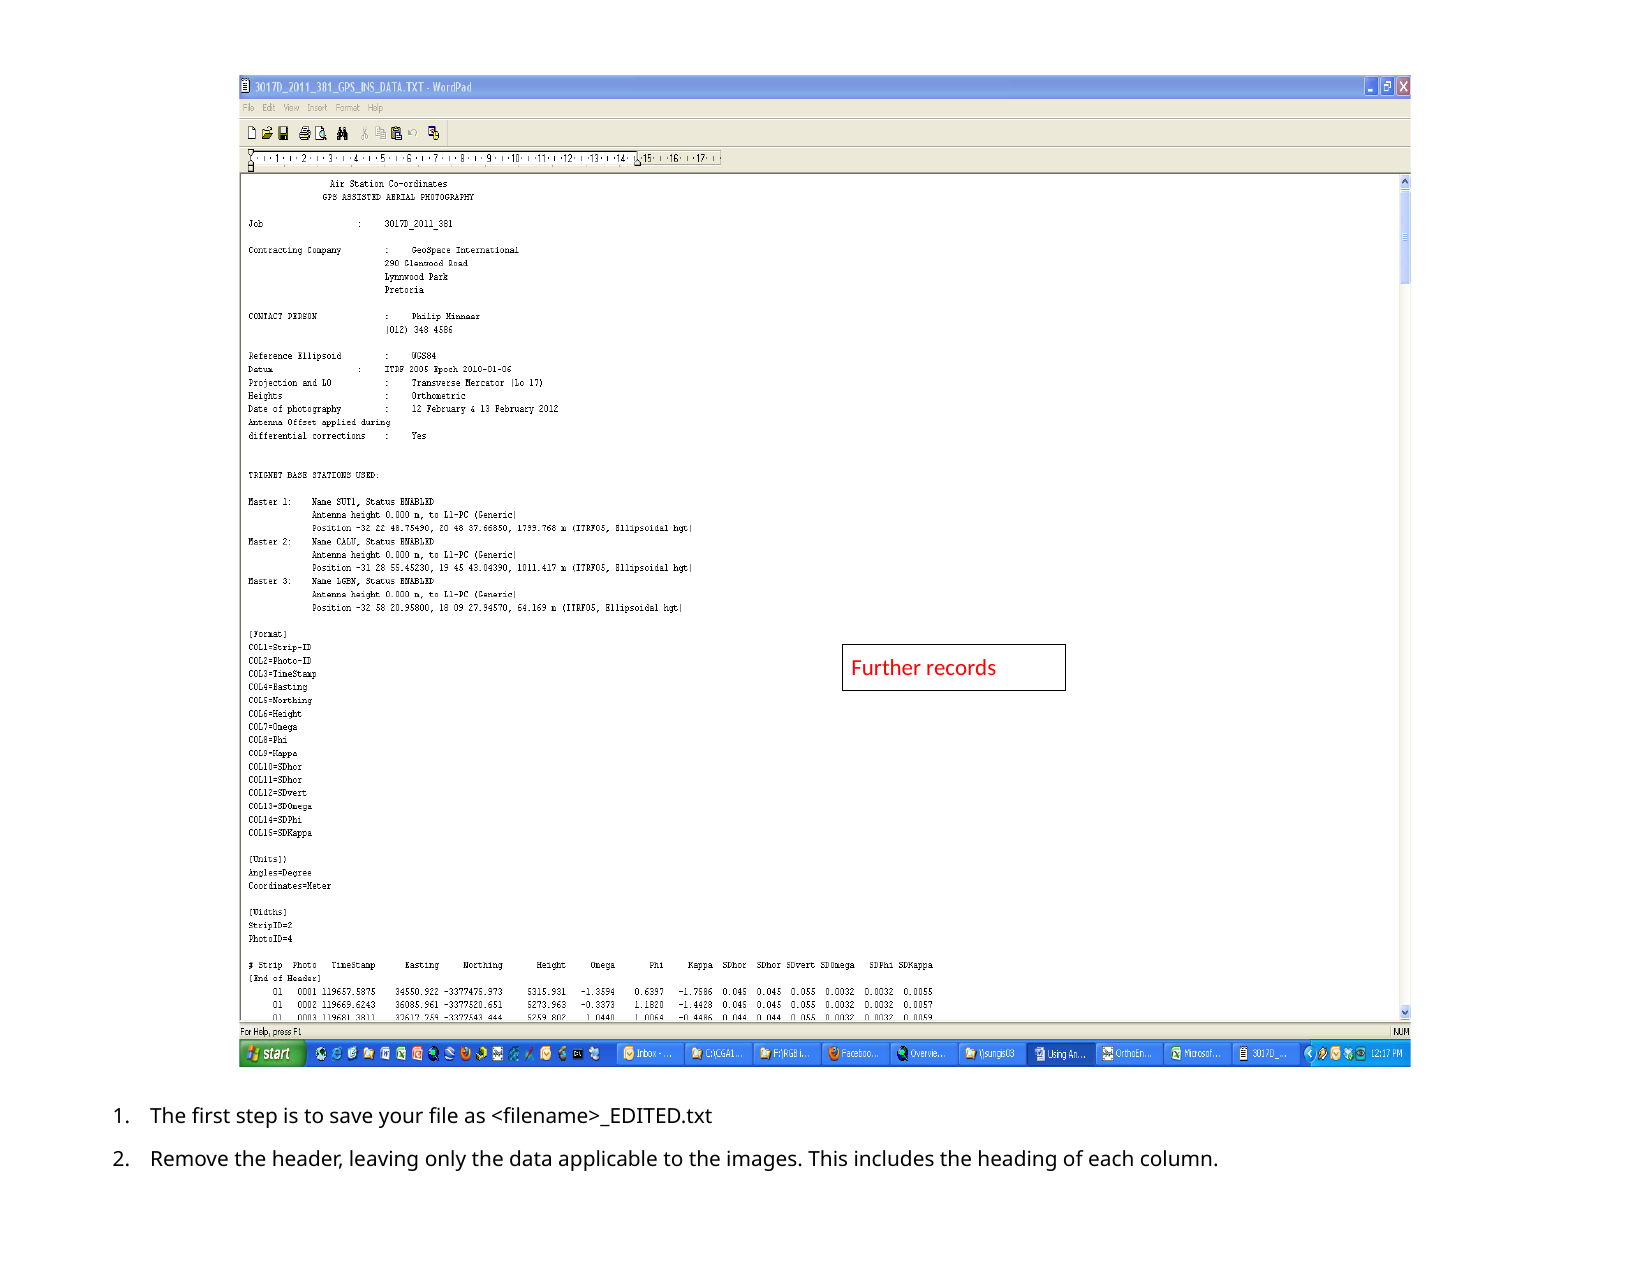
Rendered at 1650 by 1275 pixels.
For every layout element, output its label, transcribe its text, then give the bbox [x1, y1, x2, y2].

list Remove the header, leaving only the data applicable to the images. This includes the heading of each column. [112, 1144, 1575, 1172]
text Further records [851, 653, 1057, 681]
list The first step is to save your file as <filename>_EDITED.txt [112, 1101, 1575, 1130]
